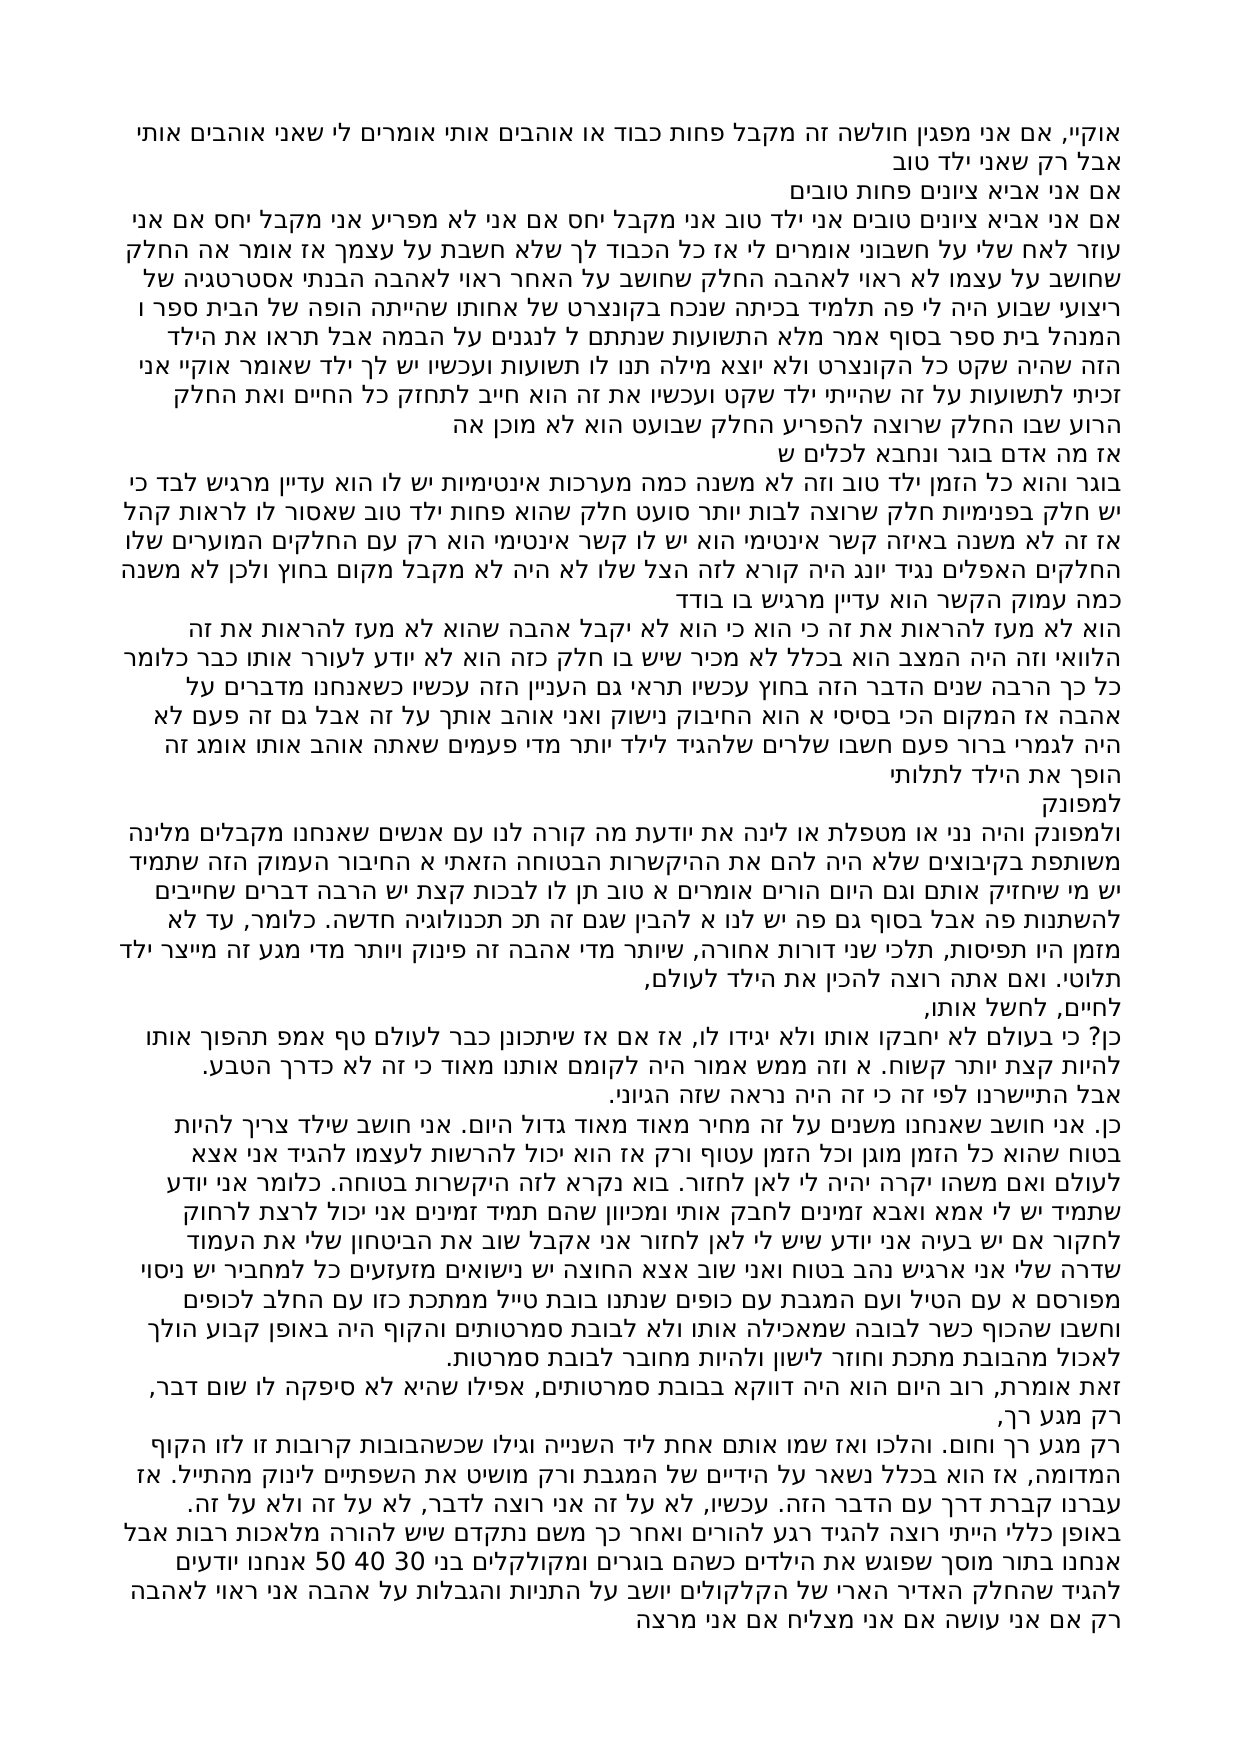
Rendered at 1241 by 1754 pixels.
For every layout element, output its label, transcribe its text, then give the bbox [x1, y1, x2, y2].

text אז מה אדם בוגר ונחבא לכלים ש [118, 439, 1122, 468]
text זאת אומרת, רוב היום הוא היה דווקא בבובת סמרטותים, אפילו שהיא לא סיפקה לו שום דבר, רק מגע רך, [118, 1372, 1122, 1431]
text ולמפונק והיה נני או מטפלת או לינה את יודעת מה קורה לנו עם אנשים שאנחנו מקבלים מלינה משותפת בקיבוצים שלא היה להם את ההיקשרות הבטוחה הזאתי א החיבור העמוק הזה שתמיד יש מי שיחזיק אותם וגם היום הורים אומרים א טוב תן לו לבכות קצת יש הרבה דברים שחייבים להשתנות פה אבל בסוף גם פה יש לנו א להבין שגם זה תכ תכנולוגיה חדשה. כלומר, עד לא מזמן היו תפיסות, תלכי שני דורות אחורה, שיותר מדי אהבה זה פינוק ויותר מדי מגע זה מייצר ילד תלוטי. ואם אתה רוצה להכין את הילד לעולם, [118, 818, 1122, 993]
text בוגר והוא כל הזמן ילד טוב וזה לא משנה כמה מערכות אינטימיות יש לו הוא עדיין מרגיש לבד כי יש חלק בפנימיות חלק שרוצה לבות יותר סועט חלק שהוא פחות ילד טוב שאסור לו לראות קהל אז זה לא משנה באיזה קשר אינטימי הוא יש לו קשר אינטימי הוא רק עם החלקים המוערים שלו החלקים האפלים נגיד יונג היה קורא לזה הצל שלו לא היה לא מקבל מקום בחוץ ולכן לא משנה כמה עמוק הקשר הוא עדיין מרגיש בו בודד [118, 468, 1122, 614]
text אוקיי, אם אני מפגין חולשה זה מקבל פחות כבוד או אוהבים אותי אומרים לי שאני אוהבים אותי אבל רק שאני ילד טוב [118, 118, 1122, 176]
text אם אני אביא ציונים טובים אני ילד טוב אני מקבל יחס אם אני לא מפריע אני מקבל יחס אם אני עוזר לאח שלי על חשבוני אומרים לי אז כל הכבוד לך שלא חשבת על עצמך אז אומר אה החלק שחושב על עצמו לא ראוי לאהבה החלק שחושב על האחר ראוי לאהבה הבנתי אסטרטגיה של ריצועי שבוע היה לי פה תלמיד בכיתה שנכח בקונצרט של אחותו שהייתה הופה של הבית ספר ו המנהל בית ספר בסוף אמר מלא התשועות שנתתם ל לנגנים על הבמה אבל תראו את הילד הזה שהיה שקט כל הקונצרט ולא יוצא מילה תנו לו תשועות ועכשיו יש לך ילד שאומר אוקיי אני זכיתי לתשועות על זה שהייתי ילד שקט ועכשיו את זה הוא חייב לתחזק כל החיים ואת החלק הרוע שבו החלק שרוצה להפריע החלק שבועט הוא לא מוכן אה [118, 206, 1122, 439]
text רק מגע רך וחום. והלכו ואז שמו אותם אחת ליד השנייה וגילו שכשהבובות קרובות זו לזו הקוף המדומה, אז הוא בכלל נשאר על הידיים של המגבת ורק מושיט את השפתיים לינוק מהתייל. אז עברנו קברת דרך עם הדבר הזה. עכשיו, לא על זה אני רוצה לדבר, לא על זה ולא על זה. באופן כללי הייתי רוצה להגיד רגע להורים ואחר כך משם נתקדם שיש להורה מלאכות רבות אבל אנחנו בתור מוסך שפוגש את הילדים כשהם בוגרים ומקולקלים בני 30 40 50 אנחנו יודעים להגיד שהחלק האדיר הארי של הקלקולים יושב על התניות והגבלות על אהבה אני ראוי לאהבה רק אם אני עושה אם אני מצליח אם אני מרצה [118, 1431, 1122, 1635]
text לחיים, לחשל אותו, [118, 993, 1122, 1022]
text אבל התיישרנו לפי זה כי זה היה נראה שזה הגיוני. [118, 1081, 1122, 1110]
text אם אני אביא ציונים פחות טובים [118, 176, 1122, 206]
text כן? כי בעולם לא יחבקו אותו ולא יגידו לו, אז אם אז שיתכונן כבר לעולם טף אמפ תהפוך אותו להיות קצת יותר קשוח. א וזה ממש אמור היה לקומם אותנו מאוד כי זה לא כדרך הטבע. [118, 1022, 1122, 1081]
text הוא לא מעז להראות את זה כי הוא כי הוא לא יקבל אהבה שהוא לא מעז להראות את זה הלוואי וזה היה המצב הוא בכלל לא מכיר שיש בו חלק כזה הוא לא יודע לעורר אותו כבר כלומר כל כך הרבה שנים הדבר הזה בחוץ עכשיו תראי גם העניין הזה עכשיו כשאנחנו מדברים על אהבה אז המקום הכי בסיסי א הוא החיבוק נישוק ואני אוהב אותך על זה אבל גם זה פעם לא היה לגמרי ברור פעם חשבו שלרים שלהגיד לילד יותר מדי פעמים שאתה אוהב אותו אומג זה הופך את הילד לתלותי [118, 614, 1122, 789]
text כן. אני חושב שאנחנו משנים על זה מחיר מאוד מאוד גדול היום. אני חושב שילד צריך להיות בטוח שהוא כל הזמן מוגן וכל הזמן עטוף ורק אז הוא יכול להרשות לעצמו להגיד אני אצא לעולם ואם משהו יקרה יהיה לי לאן לחזור. בוא נקרא לזה היקשרות בטוחה. כלומר אני יודע שתמיד יש לי אמא ואבא זמינים לחבק אותי ומכיוון שהם תמיד זמינים אני יכול לרצת לרחוק לחקור אם יש בעיה אני יודע שיש לי לאן לחזור אני אקבל שוב את הביטחון שלי את העמוד שדרה שלי אני ארגיש נהב בטוח ואני שוב אצא החוצה יש נישואים מזעזעים כל למחביר יש ניסוי מפורסם א עם הטיל ועם המגבת עם כופים שנתנו בובת טייל ממתכת כזו עם החלב לכופים וחשבו שהכוף כשר לבובה שמאכילה אותו ולא לבובת סמרטותים והקוף היה באופן קבוע הולך לאכול מהבובת מתכת וחוזר לישון ולהיות מחובר לבובת סמרטות. [118, 1110, 1122, 1372]
text למפונק [118, 789, 1122, 818]
